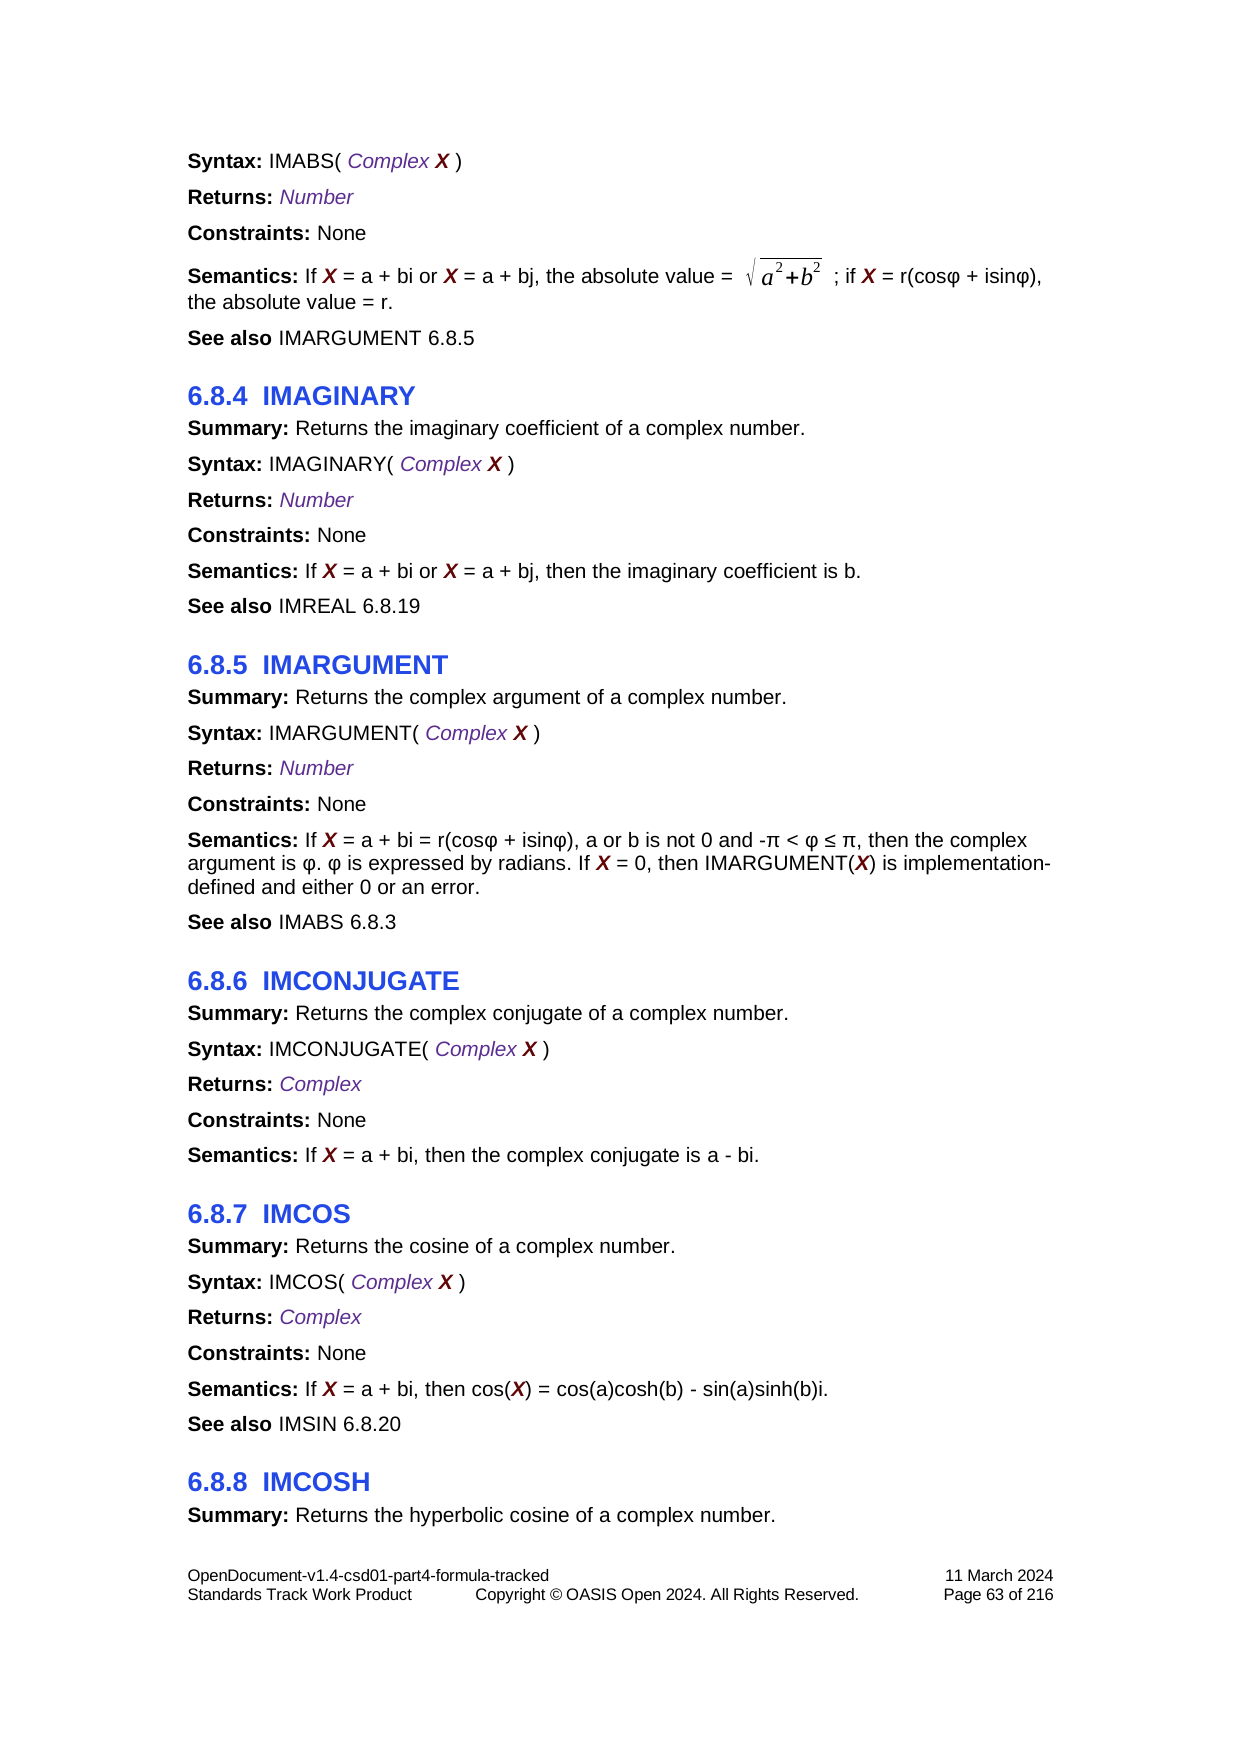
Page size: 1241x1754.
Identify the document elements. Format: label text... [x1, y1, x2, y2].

text Returns: Number [187, 186, 1053, 209]
text Semantics: If X = a + bi, then cos(X) = cos(a)cosh(b) - sin(a)sinh(b)i. [187, 1377, 1053, 1401]
text Constraints: None [187, 1341, 1053, 1365]
text Syntax: IMARGUMENT( Complex X ) [187, 721, 1053, 745]
text Summary: Returns the cosine of a complex number. [187, 1234, 1053, 1258]
text Returns: Complex [187, 1306, 1053, 1329]
text Constraints: None [187, 524, 1053, 547]
text Constraints: None [187, 1108, 1053, 1132]
text Returns: Number [187, 757, 1053, 780]
text Semantics: If X = a + bi or X = a + bj, the absolute value = ; if X = r(cosφ + isinφ), the absolute value = r. [187, 257, 1053, 314]
text Constraints: None [187, 221, 1053, 245]
text Semantics: If X = a + bi, then the complex conjugate is a - bi. [187, 1144, 1053, 1167]
text Semantics: If X = a + bi = r(cosφ + isinφ), a or b is not 0 and -π < φ ≤ π, then the complex argument is φ. φ is expressed by radians. If X = 0, then IMARGUMENT(X) is implementation-defined and either 0 or an error. [187, 828, 1053, 899]
text Summary: Returns the hyperbolic cosine of a complex number. [187, 1503, 1053, 1527]
subtitle IMCONJUGATE [187, 965, 1053, 995]
text Syntax: IMABS( Complex X ) [187, 150, 1053, 173]
text See also IMREAL 6.8.19 [187, 595, 1053, 618]
text Syntax: IMCOS( Complex X ) [187, 1270, 1053, 1294]
text See also IMABS 6.8.3 [187, 911, 1053, 934]
text Summary: Returns the complex argument of a complex number. [187, 686, 1053, 709]
text Syntax: IMAGINARY( Complex X ) [187, 452, 1053, 476]
text Returns: Complex [187, 1073, 1053, 1096]
subtitle IMARGUMENT [187, 649, 1053, 679]
subtitle IMCOS [187, 1198, 1053, 1228]
text Summary: Returns the complex conjugate of a complex number. [187, 1001, 1053, 1025]
text See also IMARGUMENT 6.8.5 [187, 326, 1053, 350]
text Semantics: If X = a + bi or X = a + bj, then the imaginary coefficient is b. [187, 559, 1053, 583]
text Syntax: IMCONJUGATE( Complex X ) [187, 1037, 1053, 1061]
subtitle IMAGINARY [187, 381, 1053, 411]
text Returns: Number [187, 488, 1053, 512]
text See also IMSIN 6.8.20 [187, 1413, 1053, 1436]
text Summary: Returns the imaginary coefficient of a complex number. [187, 417, 1053, 440]
text Constraints: None [187, 792, 1053, 816]
subtitle IMCOSH [187, 1467, 1053, 1497]
